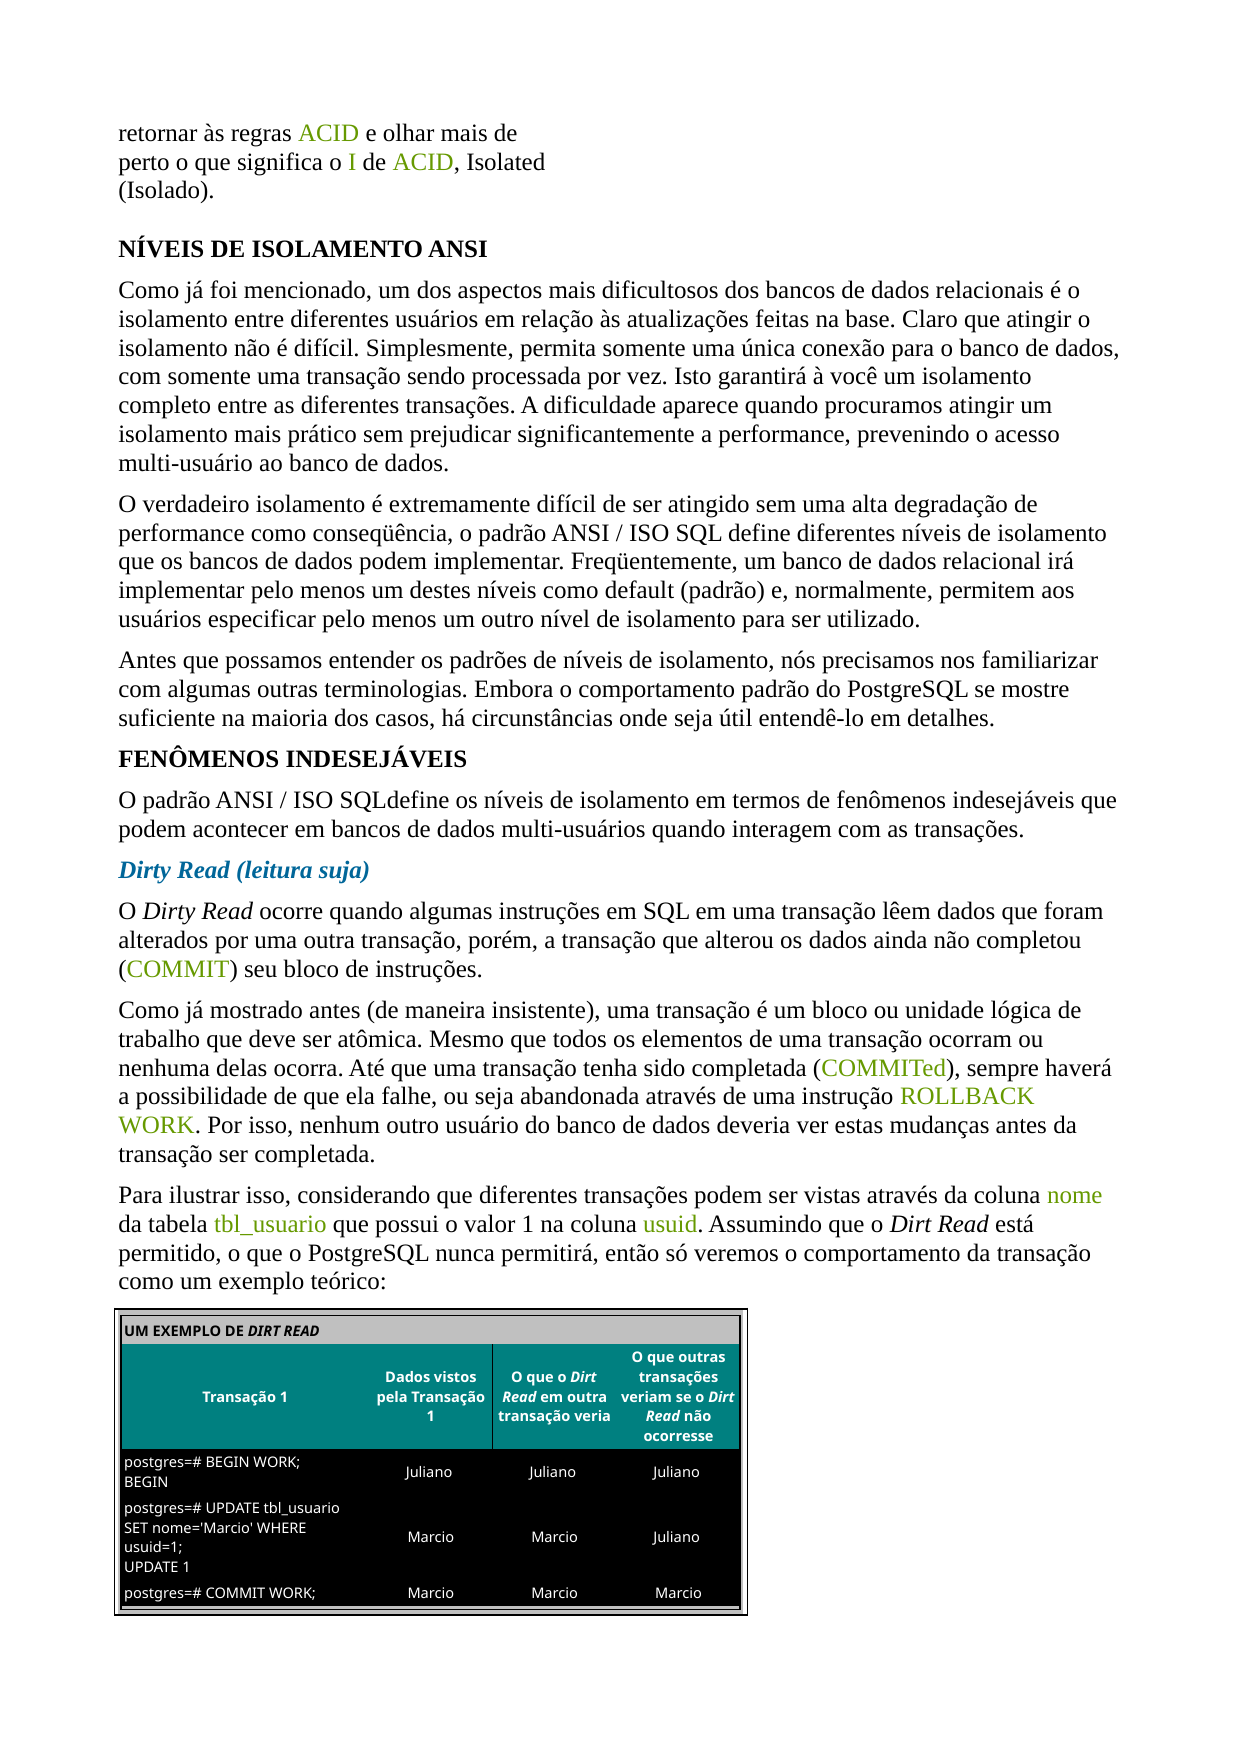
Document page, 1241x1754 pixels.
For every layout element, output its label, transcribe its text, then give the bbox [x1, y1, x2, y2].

table_header [562, 118, 790, 234]
table_cell Juliano [616, 1449, 739, 1494]
table_cell Transação 1 [122, 1344, 369, 1449]
table_cell Marcio [493, 1580, 616, 1606]
text NÍVEIS DE ISOLAMENTO ANSI [118, 234, 1122, 263]
table_cell O que o Dirt Read em outra transação veria [493, 1344, 616, 1449]
text O verdadeiro isolamento é extremamente difícil de ser atingido sem uma alta degradação de performance como conseqüência, o padrão ANSI / ISO SQL define diferentes níveis de isolamento que os bancos de dados podem implementar. Freqüentemente, um banco de dados relacional irá implementar pelo menos um destes níveis como default (padrão) e, normalmente, permitem aos usuários especificar pelo menos um outro nível de isolamento para ser utilizado. [118, 489, 1122, 633]
text Como já mostrado antes (de maneira insistente), uma transação é um bloco ou unidade lógica de trabalho que deve ser atômica. Mesmo que todos os elementos de uma transação ocorram ou nenhuma delas ocorra. Até que uma transação tenha sido completada (COMMITed), sempre haverá a possibilidade de que ela falhe, ou seja abandonada através de uma instrução ROLLBACK WORK. Por isso, nenhum outro usuário do banco de dados deveria ver estas mudanças antes da transação ser completada. [118, 995, 1122, 1168]
table_cell postgres=# UPDATE tbl_usuario SET nome='Marcio' WHERE usuid=1; UPDATE 1 [122, 1495, 369, 1580]
text Para ilustrar isso, considerando que diferentes transações podem ser vistas através da coluna nome da tabela tbl_usuario que possui o valor 1 na coluna usuid. Assumindo que o Dirt Read está permitido, o que o PostgreSQL nunca permitirá, então só veremos o comportamento da transação como um exemplo teórico: [118, 1180, 1122, 1295]
table_cell postgres=# COMMIT WORK; [122, 1580, 369, 1606]
table_cell Dados vistos pela Transação 1 [369, 1344, 492, 1449]
table_cell Marcio [616, 1580, 739, 1606]
table_cell Marcio [369, 1495, 492, 1580]
text FENÔMENOS INDESEJÁVEIS [118, 744, 1122, 773]
table_header [118, 1310, 743, 1609]
table_header retornar às regras ACID e olhar mais de perto o que significa o I de ACID, Isolated (Isolado). [118, 118, 562, 234]
text O padrão ANSI / ISO SQLdefine os níveis de isolamento em termos de fenômenos indesejáveis que podem acontecer em bancos de dados multi-usuários quando interagem com as transações. [118, 785, 1122, 843]
text Dirty Read (leitura suja) [118, 855, 1122, 884]
text Antes que possamos entender os padrões de níveis de isolamento, nós precisamos nos familiarizar com algumas outras terminologias. Embora o comportamento padrão do PostgreSQL se mostre suficiente na maioria dos casos, há circunstâncias onde seja útil entendê-lo em detalhes. [118, 645, 1122, 731]
table_cell Juliano [616, 1495, 739, 1580]
table_header UM EXEMPLO DE DIRT READ [122, 1318, 739, 1344]
table_cell Marcio [493, 1495, 616, 1580]
table_cell Marcio [369, 1580, 492, 1606]
text O Dirty Read ocorre quando algumas instruções em SQL em uma transação lêem dados que foram alterados por uma outra transação, porém, a transação que alterou os dados ainda não completou (COMMIT) seu bloco de instruções. [118, 896, 1122, 983]
table_cell Juliano [369, 1449, 492, 1494]
table_cell Juliano [493, 1449, 616, 1494]
table_cell postgres=# BEGIN WORK; BEGIN [122, 1449, 369, 1494]
table_cell O que outras transações veriam se o Dirt Read não ocorresse [616, 1344, 739, 1449]
text Como já foi mencionado, um dos aspectos mais dificultosos dos bancos de dados relacionais é o isolamento entre diferentes usuários em relação às atualizações feitas na base. Claro que atingir o isolamento não é difícil. Simplesmente, permita somente uma única conexão para o banco de dados, com somente uma transação sendo processada por vez. Isto garantirá à você um isolamento completo entre as diferentes transações. A dificuldade aparece quando procuramos atingir um isolamento mais prático sem prejudicar significantemente a performance, prevenindo o acesso multi-usuário ao banco de dados. [118, 275, 1122, 476]
